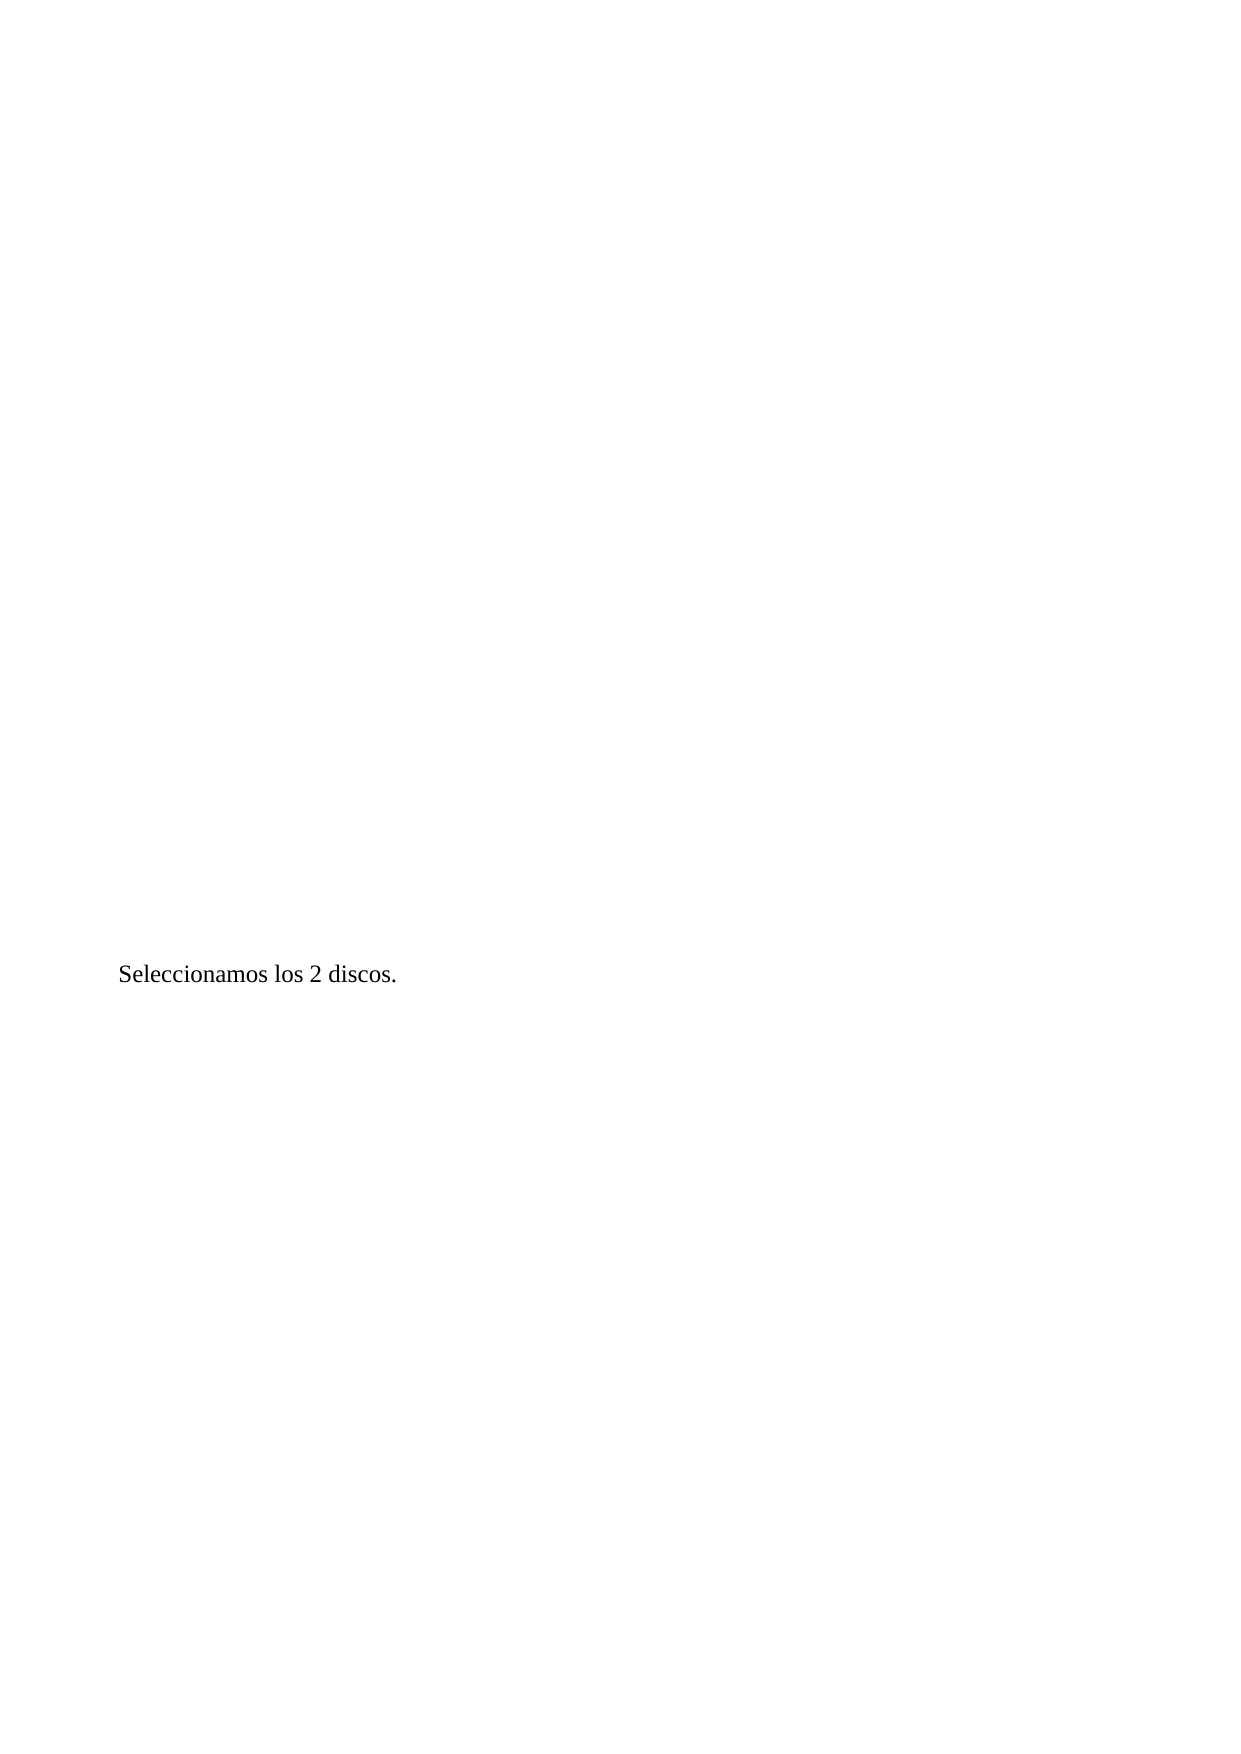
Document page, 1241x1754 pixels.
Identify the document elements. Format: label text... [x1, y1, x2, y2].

text Seleccionamos los 2 discos. [118, 959, 1122, 987]
